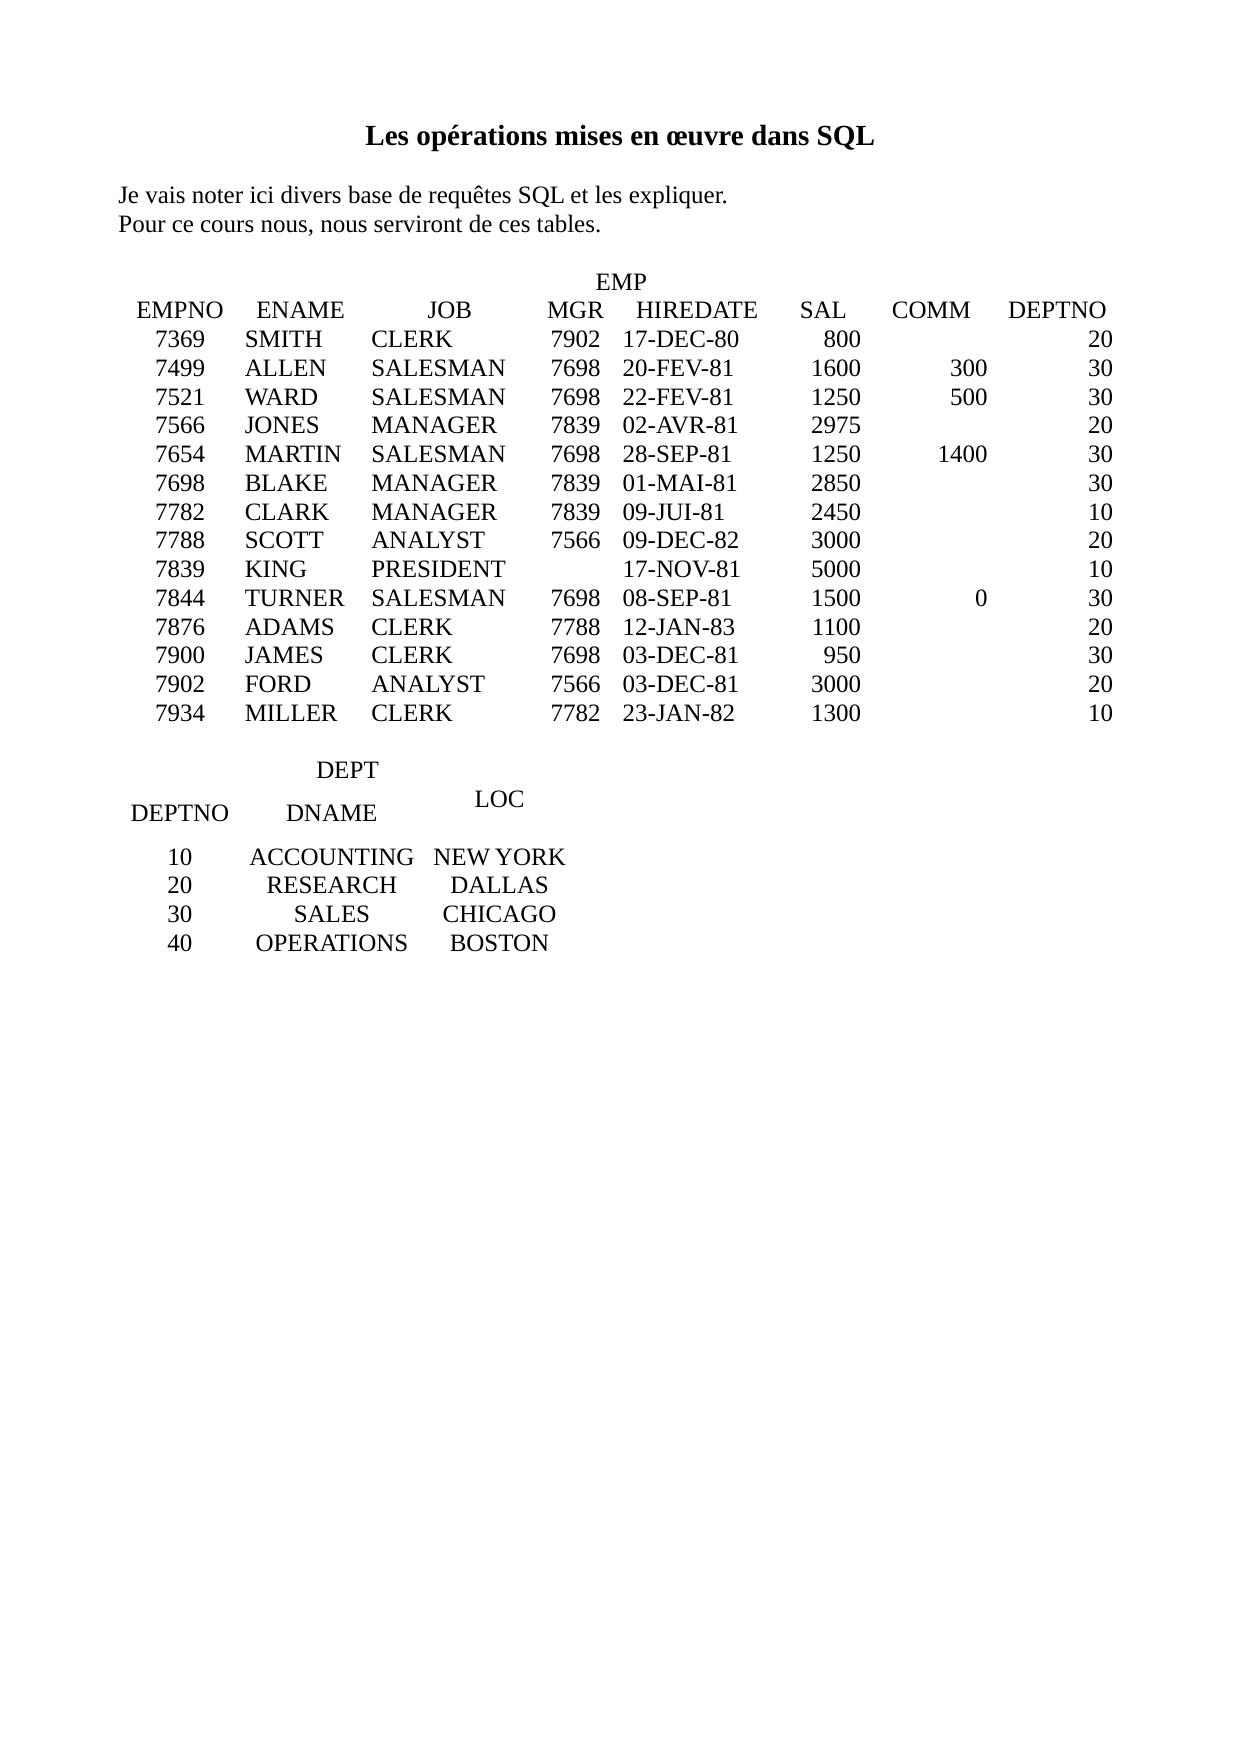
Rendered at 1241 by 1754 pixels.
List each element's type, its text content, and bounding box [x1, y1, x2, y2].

table_cell 7566 [536, 669, 615, 698]
table_cell COMM [868, 295, 994, 324]
table_cell MANAGER [364, 497, 536, 525]
table_cell 7839 [536, 410, 615, 439]
table_cell 1300 [779, 698, 868, 727]
text Je vais noter ici divers base de requêtes SQL et les expliquer. [118, 180, 1122, 209]
table_cell 1250 [779, 382, 868, 410]
table_cell 30 [994, 439, 1120, 468]
table_cell 30 [994, 583, 1120, 612]
table_cell 28-SEP-81 [615, 439, 778, 468]
table_cell 10 [118, 842, 241, 870]
table_cell 7934 [122, 698, 237, 727]
table_cell MGR [536, 295, 615, 324]
table_cell 7698 [536, 583, 615, 612]
table_cell MARTIN [237, 439, 364, 468]
table_cell 7902 [536, 324, 615, 353]
table_cell [868, 612, 994, 640]
table_cell 7566 [536, 525, 615, 554]
table_cell CLERK [364, 324, 536, 353]
table_cell ANALYST [364, 525, 536, 554]
table_cell 2850 [779, 468, 868, 497]
table_cell [868, 497, 994, 525]
table_cell 7839 [122, 554, 237, 583]
table_cell 7788 [122, 525, 237, 554]
table_cell 30 [994, 382, 1120, 410]
table_cell FORD [237, 669, 364, 698]
table_cell 22-FEV-81 [615, 382, 778, 410]
table_cell 7782 [536, 698, 615, 727]
table_cell DALLAS [422, 870, 576, 899]
table_cell MILLER [237, 698, 364, 727]
table_cell DEPTNO [118, 784, 241, 842]
table_cell SALESMAN [364, 583, 536, 612]
table_cell 1250 [779, 439, 868, 468]
table_cell EMPNO [122, 295, 237, 324]
table_cell 3000 [779, 525, 868, 554]
table_cell 7876 [122, 612, 237, 640]
table_cell [536, 554, 615, 583]
table_cell 17-NOV-81 [615, 554, 778, 583]
table_cell 2975 [779, 410, 868, 439]
table_cell 1500 [779, 583, 868, 612]
table_cell 0 [868, 583, 994, 612]
table_cell 20 [994, 612, 1120, 640]
table_cell 17-DEC-80 [615, 324, 778, 353]
table_cell DEPTNO [994, 295, 1120, 324]
table_cell 20 [118, 870, 241, 899]
text Pour ce cours nous, nous serviront de ces tables. [118, 209, 1122, 238]
table_cell 7782 [122, 497, 237, 525]
table_cell 7698 [122, 468, 237, 497]
table_cell ALLEN [237, 353, 364, 382]
table_cell 02-AVR-81 [615, 410, 778, 439]
table_cell 7902 [122, 669, 237, 698]
table_cell 20-FEV-81 [615, 353, 778, 382]
table_cell 10 [994, 497, 1120, 525]
table_cell 09-DEC-82 [615, 525, 778, 554]
table_cell CLERK [364, 612, 536, 640]
table_cell 3000 [779, 669, 868, 698]
table_cell SALES [241, 899, 422, 928]
table_cell 20 [994, 525, 1120, 554]
table_cell ADAMS [237, 612, 364, 640]
table_cell OPERATIONS [241, 928, 422, 957]
table_cell [868, 698, 994, 727]
table_cell SALESMAN [364, 439, 536, 468]
subtitle Les opérations mises en œuvre dans SQL [118, 118, 1122, 152]
table_cell 7499 [122, 353, 237, 382]
table_cell 7521 [122, 382, 237, 410]
table_cell 7844 [122, 583, 237, 612]
table_cell 03-DEC-81 [615, 640, 778, 669]
table_cell [868, 554, 994, 583]
table_cell 1600 [779, 353, 868, 382]
table_cell BOSTON [422, 928, 576, 957]
table_cell BLAKE [237, 468, 364, 497]
table_cell 30 [118, 899, 241, 928]
table_cell 20 [994, 669, 1120, 698]
table_cell TURNER [237, 583, 364, 612]
table_cell 7698 [536, 382, 615, 410]
table_header DEPT [118, 755, 576, 784]
table_cell 40 [118, 928, 241, 957]
table_cell [868, 669, 994, 698]
table_cell 1400 [868, 439, 994, 468]
table_cell 7900 [122, 640, 237, 669]
table_cell JOB [364, 295, 536, 324]
table_cell [868, 410, 994, 439]
table_cell [868, 468, 994, 497]
table_cell HIREDATE [615, 295, 778, 324]
table_cell 1100 [779, 612, 868, 640]
table_cell 30 [994, 468, 1120, 497]
table_cell DNAME [241, 784, 422, 842]
table_cell SCOTT [237, 525, 364, 554]
table_cell 7698 [536, 353, 615, 382]
table_cell ENAME [237, 295, 364, 324]
table_cell 30 [994, 353, 1120, 382]
table_cell 08-SEP-81 [615, 583, 778, 612]
table_cell KING [237, 554, 364, 583]
table_cell ANALYST [364, 669, 536, 698]
table_cell CHICAGO [422, 899, 576, 928]
table_cell SMITH [237, 324, 364, 353]
table_cell CLARK [237, 497, 364, 525]
table_cell 7654 [122, 439, 237, 468]
table_cell 300 [868, 353, 994, 382]
table_cell CLERK [364, 698, 536, 727]
table_header EMP [122, 267, 1120, 295]
table_cell MANAGER [364, 468, 536, 497]
table_cell 7839 [536, 468, 615, 497]
table_cell [868, 324, 994, 353]
table_cell 10 [994, 554, 1120, 583]
table_cell 03-DEC-81 [615, 669, 778, 698]
table_cell WARD [237, 382, 364, 410]
table_cell 20 [994, 410, 1120, 439]
table_cell 7698 [536, 640, 615, 669]
table_cell 01-MAI-81 [615, 468, 778, 497]
table_cell 800 [779, 324, 868, 353]
table_cell NEW YORK [422, 842, 576, 870]
table_cell 7698 [536, 439, 615, 468]
table_cell PRESIDENT [364, 554, 536, 583]
table_cell 7566 [122, 410, 237, 439]
table_cell JAMES [237, 640, 364, 669]
table_cell SAL [779, 295, 868, 324]
table_cell 10 [994, 698, 1120, 727]
table_cell ACCOUNTING [241, 842, 422, 870]
table_cell CLERK [364, 640, 536, 669]
table_cell 950 [779, 640, 868, 669]
table_cell 500 [868, 382, 994, 410]
table_cell RESEARCH [241, 870, 422, 899]
table_cell MANAGER [364, 410, 536, 439]
table_cell 2450 [779, 497, 868, 525]
table_cell 7788 [536, 612, 615, 640]
table_cell 12-JAN-83 [615, 612, 778, 640]
table_cell 7369 [122, 324, 237, 353]
table_cell 09-JUI-81 [615, 497, 778, 525]
table_cell 20 [994, 324, 1120, 353]
table_cell 23-JAN-82 [615, 698, 778, 727]
table_cell JONES [237, 410, 364, 439]
table_cell [868, 640, 994, 669]
table_cell 7839 [536, 497, 615, 525]
table_cell SALESMAN [364, 353, 536, 382]
table_cell LOC [422, 784, 576, 842]
table_cell SALESMAN [364, 382, 536, 410]
table_cell 30 [994, 640, 1120, 669]
table_cell 5000 [779, 554, 868, 583]
table_cell [868, 525, 994, 554]
